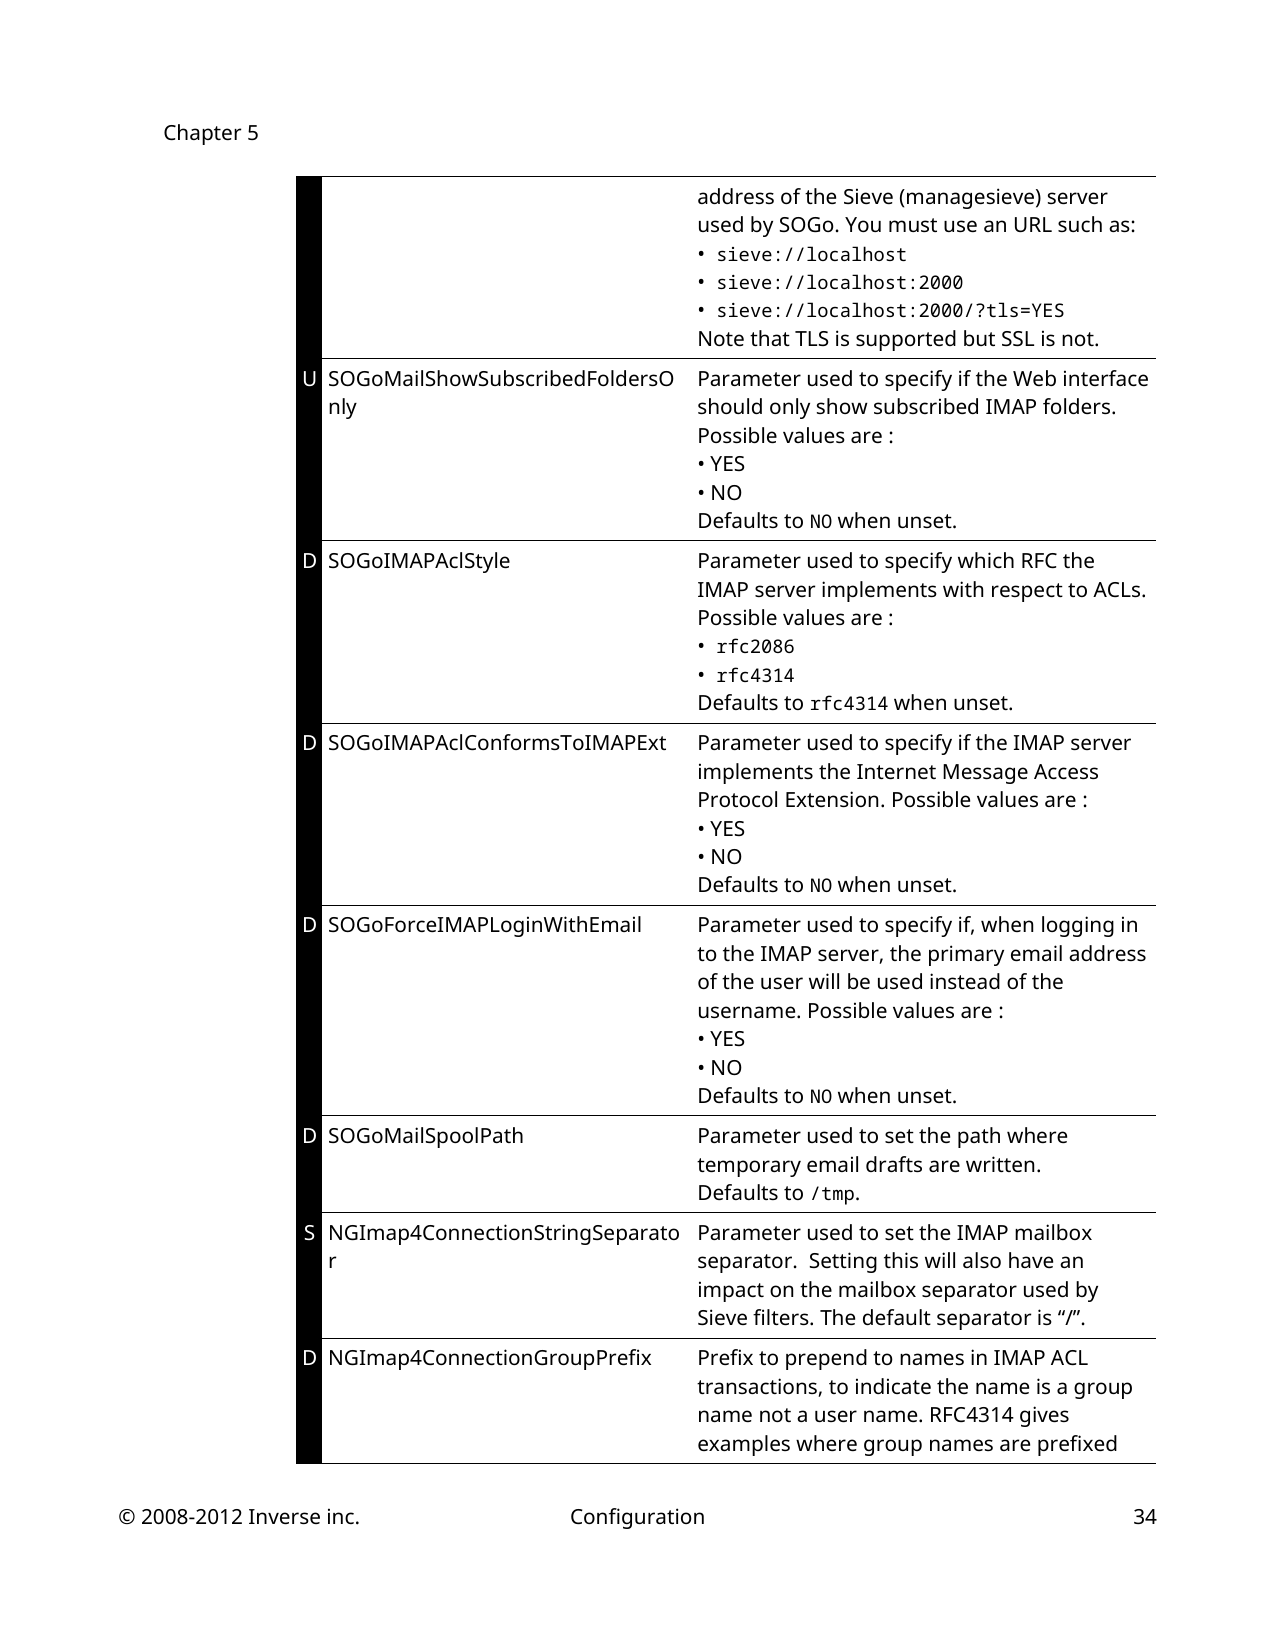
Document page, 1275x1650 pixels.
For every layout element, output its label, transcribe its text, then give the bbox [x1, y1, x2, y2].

table_cell Parameter used to specify if, when logging in to the IMAP server, the primary email address of the user will be used instead of the username. Possible values are : • YES • NO Defaults to NO when unset. [691, 906, 1156, 1115]
table_cell Parameter used to set the path where temporary email drafts are written. Defaults to /tmp. [691, 1116, 1156, 1212]
table_cell D [296, 1116, 322, 1212]
table_cell SOGoMailSpoolPath [322, 1116, 691, 1212]
table_cell SOGoForceIMAPLoginWithEmail [322, 906, 691, 1115]
table_cell address of the Sieve (managesieve) server used by SOGo. You must use an URL such as: • sieve://localhost • sieve://localhost:2000 • sieve://localhost:2000/?tls=YES Note that TLS is supported but SSL is not. [691, 177, 1156, 358]
table_cell S [296, 1213, 322, 1338]
table_cell NGImap4ConnectionStringSeparator [322, 1213, 691, 1338]
table_cell D [296, 1339, 322, 1463]
table_cell Parameter used to specify if the IMAP server implements the Internet Message Access Protocol Extension. Possible values are : • YES • NO Defaults to NO when unset. [691, 724, 1156, 905]
table_cell Prefix to prepend to names in IMAP ACL transactions, to indicate the name is a group name not a user name. RFC4314 gives examples where group names are prefixed [691, 1339, 1156, 1463]
table_cell D [296, 541, 322, 723]
table_cell Parameter used to specify if the Web interface should only show subscribed IMAP folders. Possible values are : • YES • NO Defaults to NO when unset. [691, 359, 1156, 540]
table_cell SOGoIMAPAclStyle [322, 541, 691, 723]
table_cell Parameter used to set the IMAP mailbox separator. Setting this will also have an impact on the mailbox separator used by Sieve filters. The default separator is “/”. [691, 1213, 1156, 1338]
table_cell SOGoIMAPAclConformsToIMAPExt [322, 724, 691, 905]
table_cell [296, 177, 322, 358]
table_cell NGImap4ConnectionGroupPrefix [322, 1339, 691, 1463]
table_cell D [296, 724, 322, 905]
table_cell U [296, 359, 322, 540]
table_cell [322, 177, 691, 358]
table_cell D [296, 906, 322, 1115]
table_cell SOGoMailShowSubscribedFoldersOnly [322, 359, 691, 540]
table_cell Parameter used to specify which RFC the IMAP server implements with respect to ACLs. Possible values are : • rfc2086 • rfc4314 Defaults to rfc4314 when unset. [691, 541, 1156, 723]
